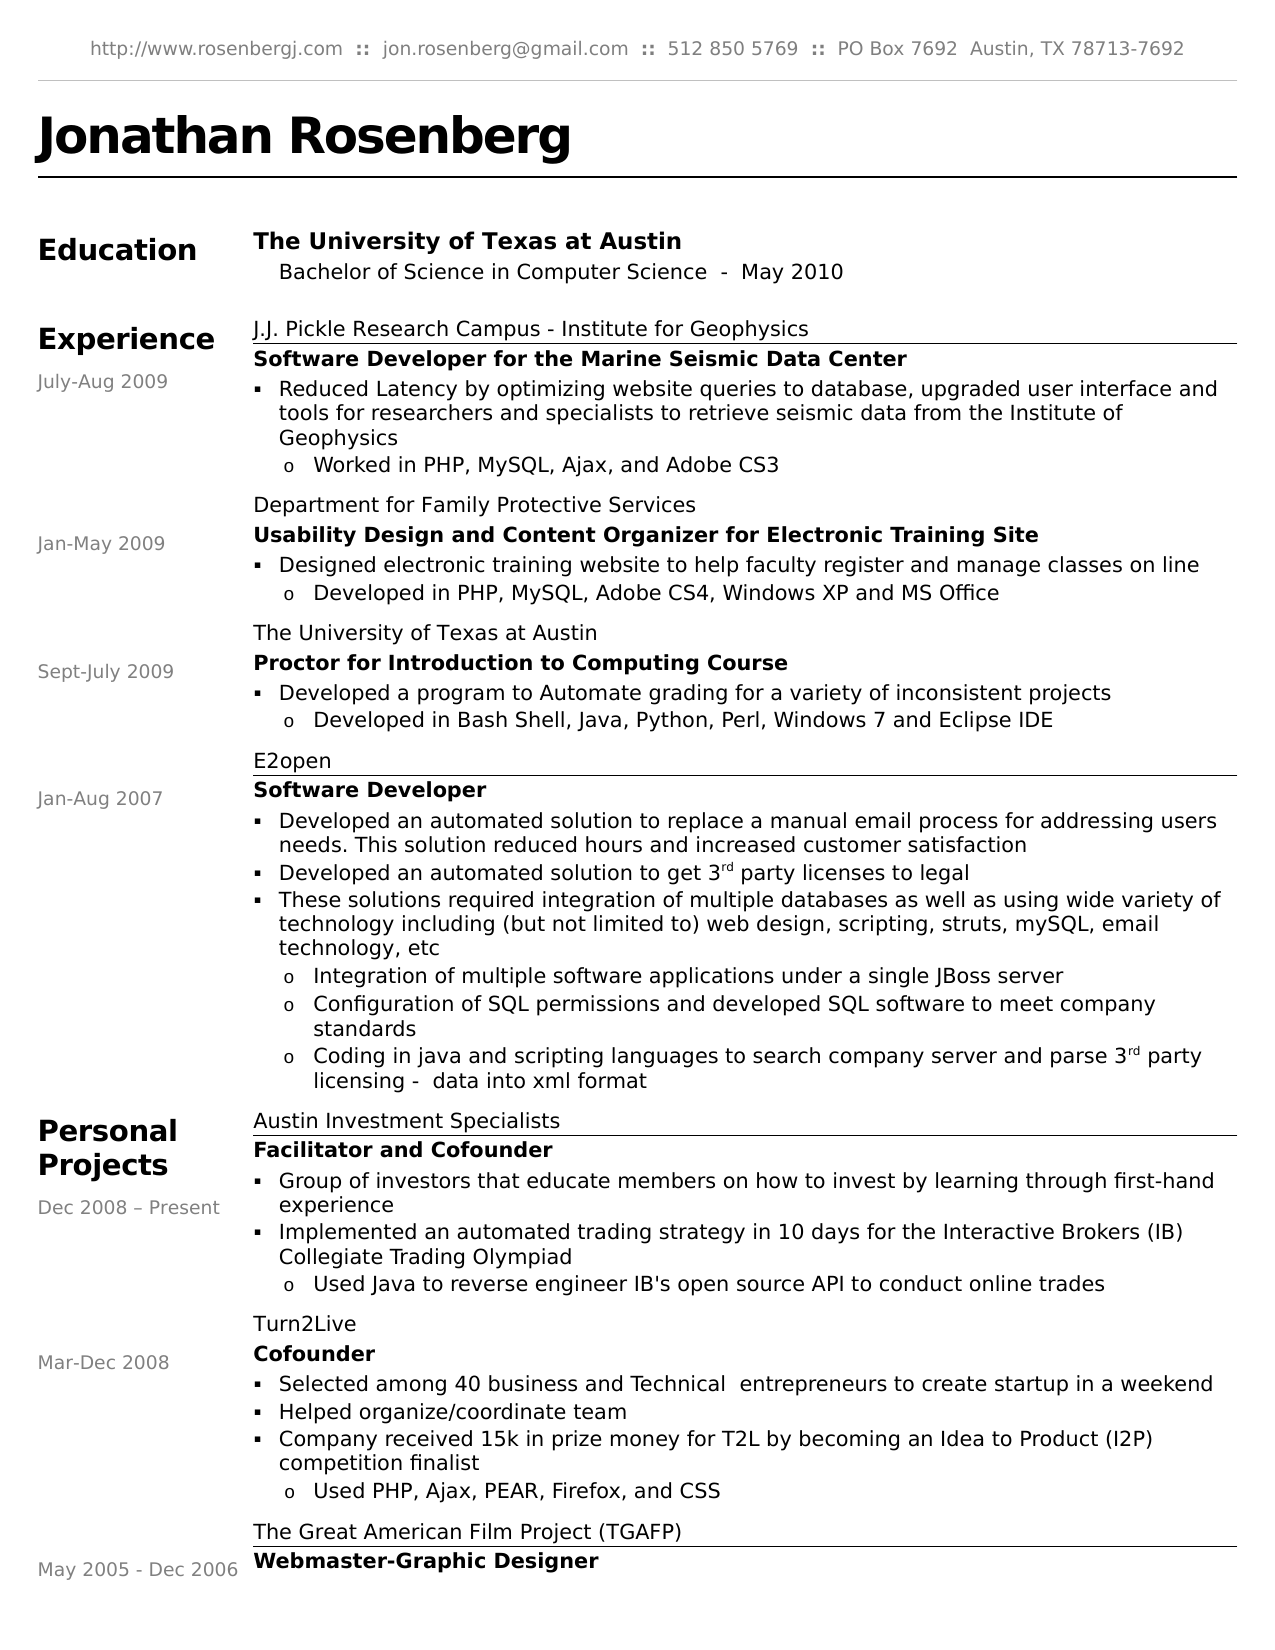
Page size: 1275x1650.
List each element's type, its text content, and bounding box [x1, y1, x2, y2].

table_cell The Great American Film Project (TGAFP) Webmaster-Graphic Designer Turned TGAFP static home page it into a dynamic page utilizing flash technology that better represented what a user would expect from a web-site dedicated to film [253, 1508, 1237, 1546]
table_cell Turn2Live Cofounder Selected among 40 business and Technical entrepreneurs to create startup in a weekend Helped organize/coordinate team Company received 15k in prize money for T2L by becoming an Idea to Product (I2P) competition finalist Used PHP, Ajax, PEAR, Firefox, and CSS [253, 1300, 1237, 1507]
table_cell Software Developer Developed an automated solution to replace a manual email process for addressing users needs. This solution reduced hours and increased customer satisfaction Developed an automated solution to get 3rd party licenses to legal These solutions required integration of multiple databases as well as using wide variety of technology including (but not limited to) web design, scripting, struts, mySQL, email technology, etc Integration of multiple software applications under a single JBoss server Configuration of SQL permissions and developed SQL software to meet company standards Coding in java and scripting languages to search company server and parse 3rd party licensing - data into xml format [253, 776, 1237, 1096]
table_cell Department for Family Protective Services Usability Design and Content Organizer for Electronic Training Site Designed electronic training website to help faculty register and manage classes on line Developed in PHP, MySQL, Adobe CS4, Windows XP and MS Office [253, 481, 1237, 609]
table_cell Jan-Aug 2007 [38, 737, 253, 1096]
table_cell Experience July-Aug 2009 [38, 305, 253, 481]
table_cell E2open [253, 737, 1237, 775]
table_cell Jan-May 2009 [38, 481, 253, 609]
table_header Education [38, 216, 253, 304]
table_cell The University of Texas at Austin Proctor for Introduction to Computing Course Developed a program to Automate grading for a variety of inconsistent projects Developed in Bash Shell, Java, Python, Perl, Windows 7 and Eclipse IDE [253, 609, 1237, 737]
table_header The University of Texas at Austin Bachelor of Science in Computer Science - May 2010 [253, 216, 1237, 304]
table_cell Personal Projects Dec 2008 – Present [38, 1096, 253, 1300]
table_cell Facilitator and Cofounder Group of investors that educate members on how to invest by learning through first-hand experience Implemented an automated trading strategy in 10 days for the Interactive Brokers (IB) Collegiate Trading Olympiad Used Java to reverse engineer IB's open source API to conduct online trades [253, 1136, 1237, 1300]
table_cell Sept-July 2009 [38, 609, 253, 737]
table_cell J.J. Pickle Research Campus - Institute for Geophysics [253, 305, 1237, 343]
title Jonathan Rosenberg [37, 107, 1237, 178]
table_cell Software Developer for the Marine Seismic Data Center Reduced Latency by optimizing website queries to database, upgraded user interface and tools for researchers and specialists to retrieve seismic data from the Institute of Geophysics Worked in PHP, MySQL, Ajax, and Adobe CS3 [253, 344, 1237, 481]
table_cell Austin Investment Specialists [253, 1096, 1237, 1135]
table_cell The Great American Film Project (TGAFP) Webmaster-Graphic Designer Turned TGAFP static home page it into a dynamic page utilizing flash technology that better represented what a user would expect from a web-site dedicated to film [253, 1547, 1237, 1581]
table_cell May 2005 - Dec 2006 [38, 1508, 253, 1581]
table_cell Mar-Dec 2008 [38, 1300, 253, 1507]
